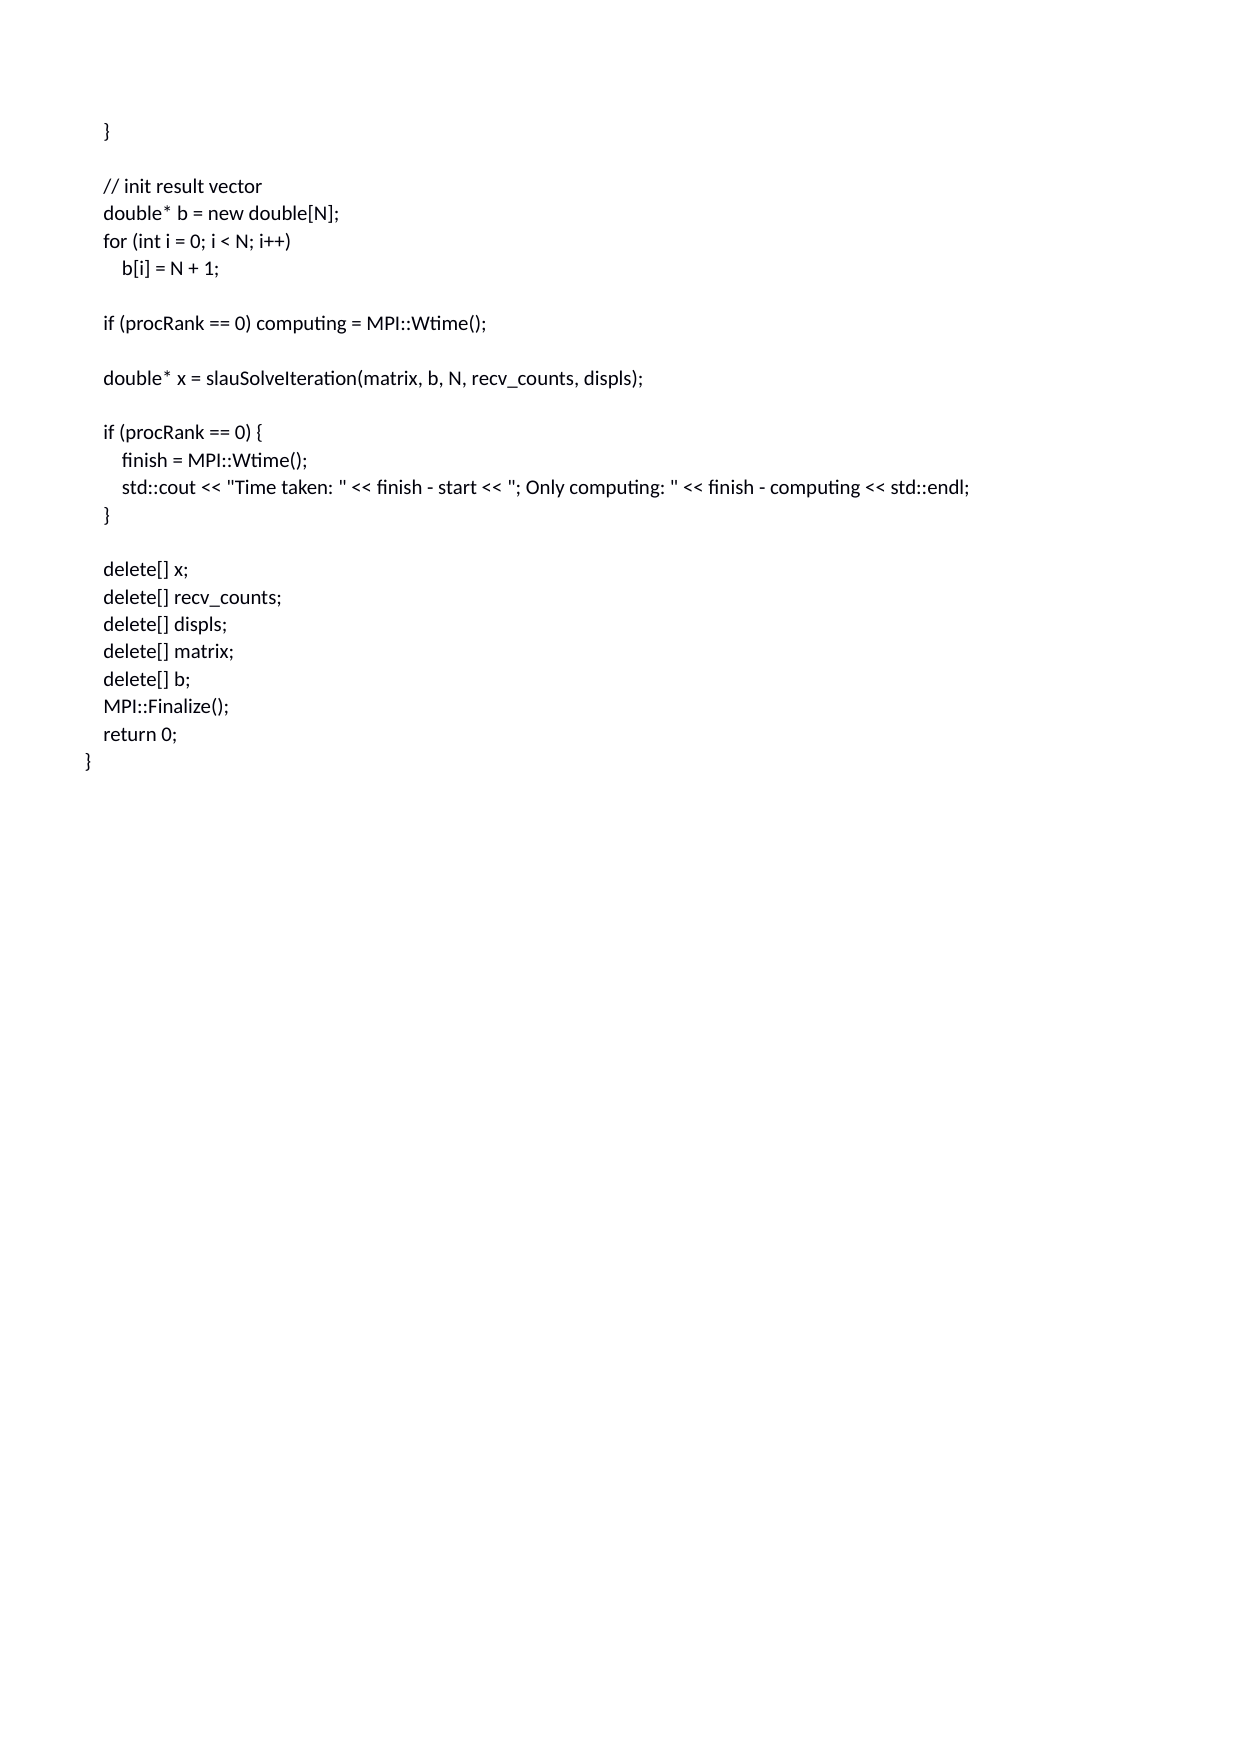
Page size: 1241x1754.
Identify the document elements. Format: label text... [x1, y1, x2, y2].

text if (procRank == 0) computing = MPI::Wtime(); [84, 310, 1159, 335]
text b[i] = N + 1; [84, 255, 1159, 281]
text delete[] matrix; [84, 639, 1159, 664]
text delete[] b; [84, 666, 1159, 692]
text delete[] x; [84, 557, 1159, 582]
text double* x = slauSolveIteration(matrix, b, N, recv_counts, displs); [84, 365, 1159, 390]
text finish = MPI::Wtime(); [84, 447, 1159, 472]
text } [84, 118, 1159, 144]
text } [84, 502, 1159, 527]
text // init result vector [84, 173, 1159, 198]
text double* b = new double[N]; [84, 200, 1159, 226]
text } [84, 748, 1159, 774]
text return 0; [84, 721, 1159, 746]
text delete[] displs; [84, 611, 1159, 637]
text if (procRank == 0) { [84, 419, 1159, 445]
text std::cout << "Time taken: " << finish - start << "; Only computing: " << finish - computing << std::endl; [84, 474, 1159, 500]
text for (int i = 0; i < N; i++) [84, 228, 1159, 253]
text MPI::Finalize(); [84, 693, 1159, 719]
text delete[] recv_counts; [84, 584, 1159, 609]
